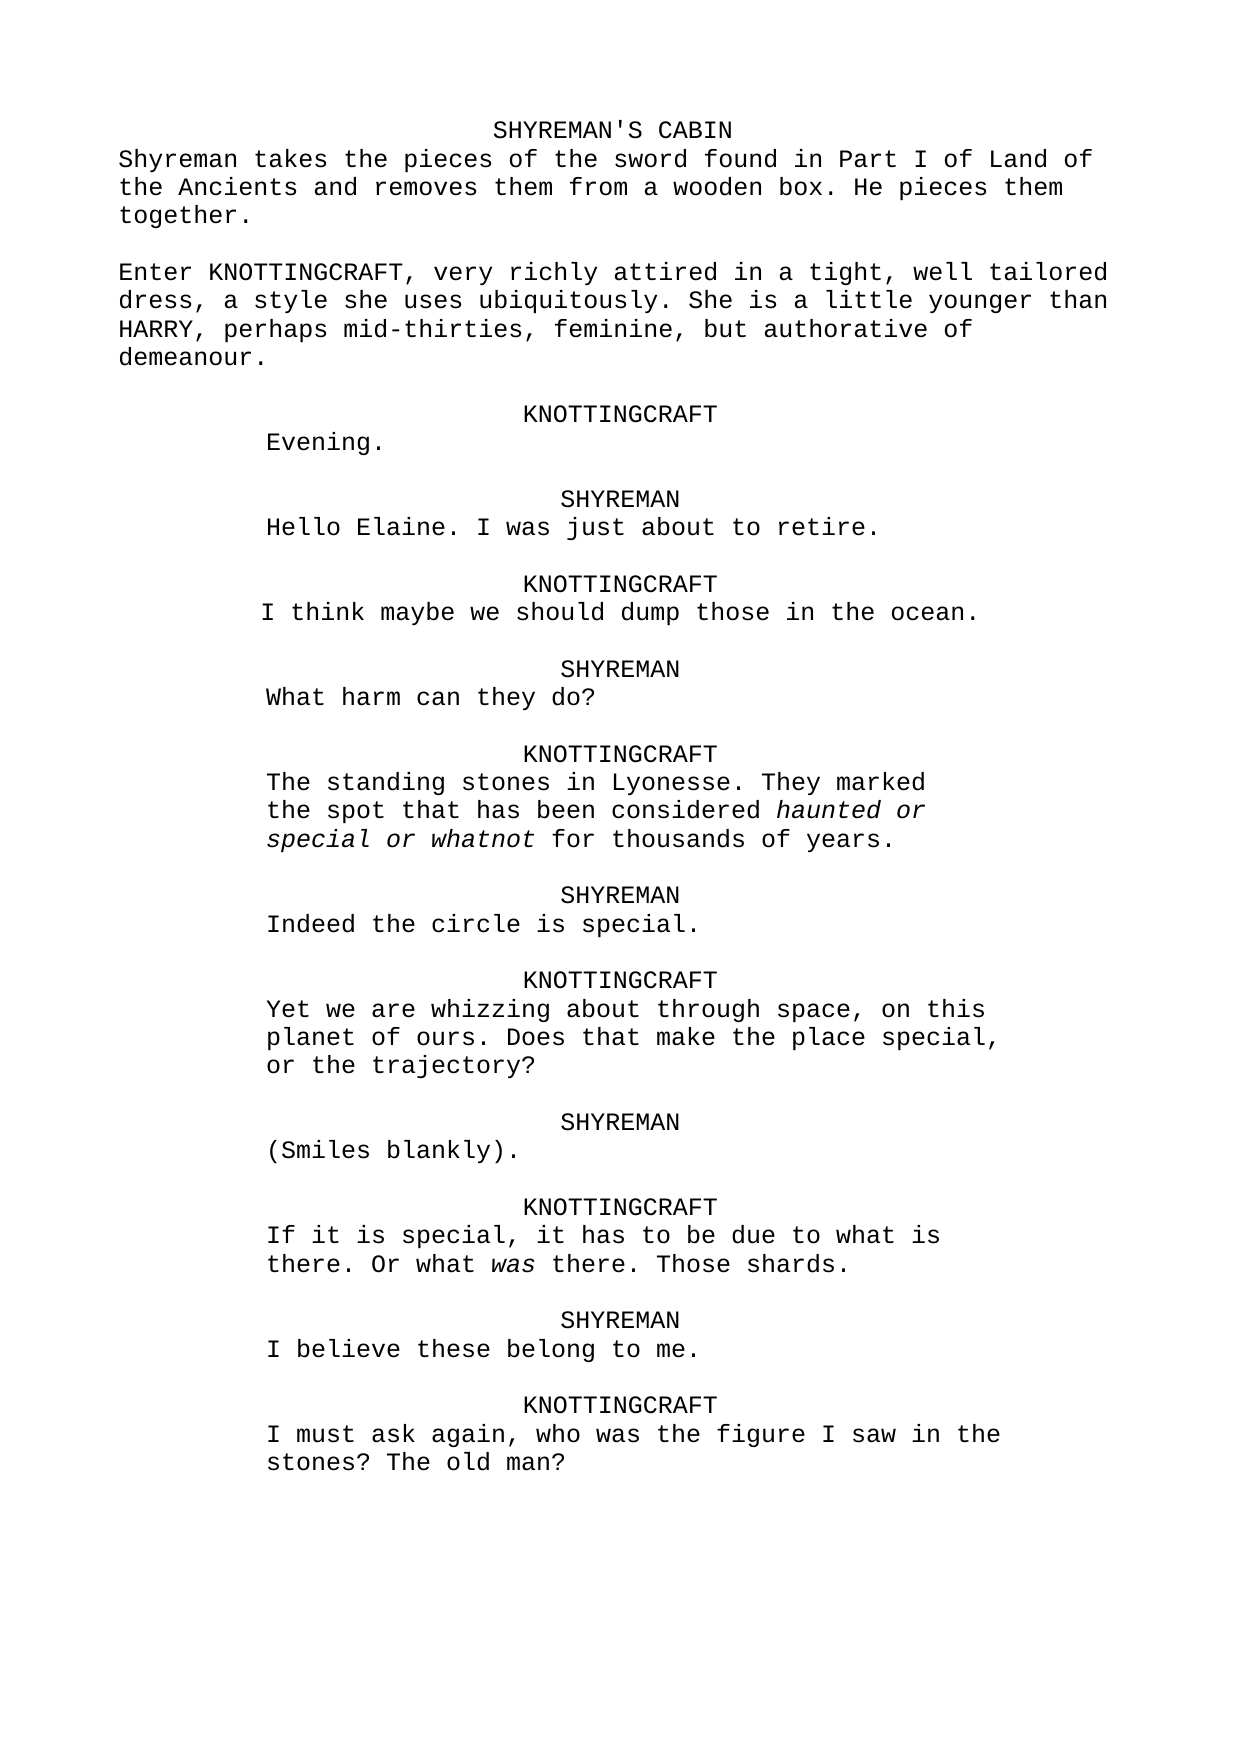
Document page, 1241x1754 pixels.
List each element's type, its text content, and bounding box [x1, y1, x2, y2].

text Evening. [118, 430, 1122, 458]
text Yet we are whizzing about through space, on this [118, 996, 1122, 1025]
text SHYREMAN [118, 1308, 1122, 1336]
text special or whatnot for thousands of years. [118, 826, 1122, 855]
text there. Or what was there. Those shards. [118, 1251, 1122, 1280]
text KNOTTINGCRAFT [118, 741, 1122, 770]
text I believe these belong to me. [118, 1336, 1122, 1365]
text SHYREMAN [118, 1110, 1122, 1138]
text KNOTTINGCRAFT [118, 968, 1122, 996]
text I must ask again, who was the figure I saw in the [118, 1421, 1122, 1450]
text SHYREMAN [118, 486, 1122, 515]
text Enter KNOTTINGCRAFT, very richly attired in a tight, well tailored dress, a style she uses ubiquitously. She is a little younger than HARRY, perhaps mid-thirties, feminine, but authorative of demeanour. [118, 260, 1122, 373]
text planet of ours. Does that make the place special, [118, 1025, 1122, 1053]
text SHYREMAN [118, 883, 1122, 911]
text Hello Elaine. I was just about to retire. [118, 515, 1122, 543]
text SHYREMAN [118, 656, 1122, 685]
text KNOTTINGCRAFT [118, 571, 1122, 600]
text Indeed the circle is special. [118, 911, 1122, 940]
text KNOTTINGCRAFT [118, 1195, 1122, 1223]
text or the trajectory? [118, 1053, 1122, 1081]
text (Smiles blankly). [118, 1138, 1122, 1166]
text The standing stones in Lyonesse. They marked [118, 770, 1122, 798]
text SHYREMAN'S CABIN [118, 118, 1122, 146]
text KNOTTINGCRAFT [118, 401, 1122, 430]
text Shyreman takes the pieces of the sword found in Part I of Land of the Ancients and removes them from a wooden box. He pieces them together. [118, 146, 1122, 231]
text If it is special, it has to be due to what is [118, 1223, 1122, 1251]
text the spot that has been considered haunted or [118, 798, 1122, 826]
text What harm can they do? [118, 685, 1122, 713]
text KNOTTINGCRAFT [118, 1393, 1122, 1421]
text I think maybe we should dump those in the ocean. [118, 600, 1122, 628]
text stones? The old man? [118, 1450, 1122, 1478]
